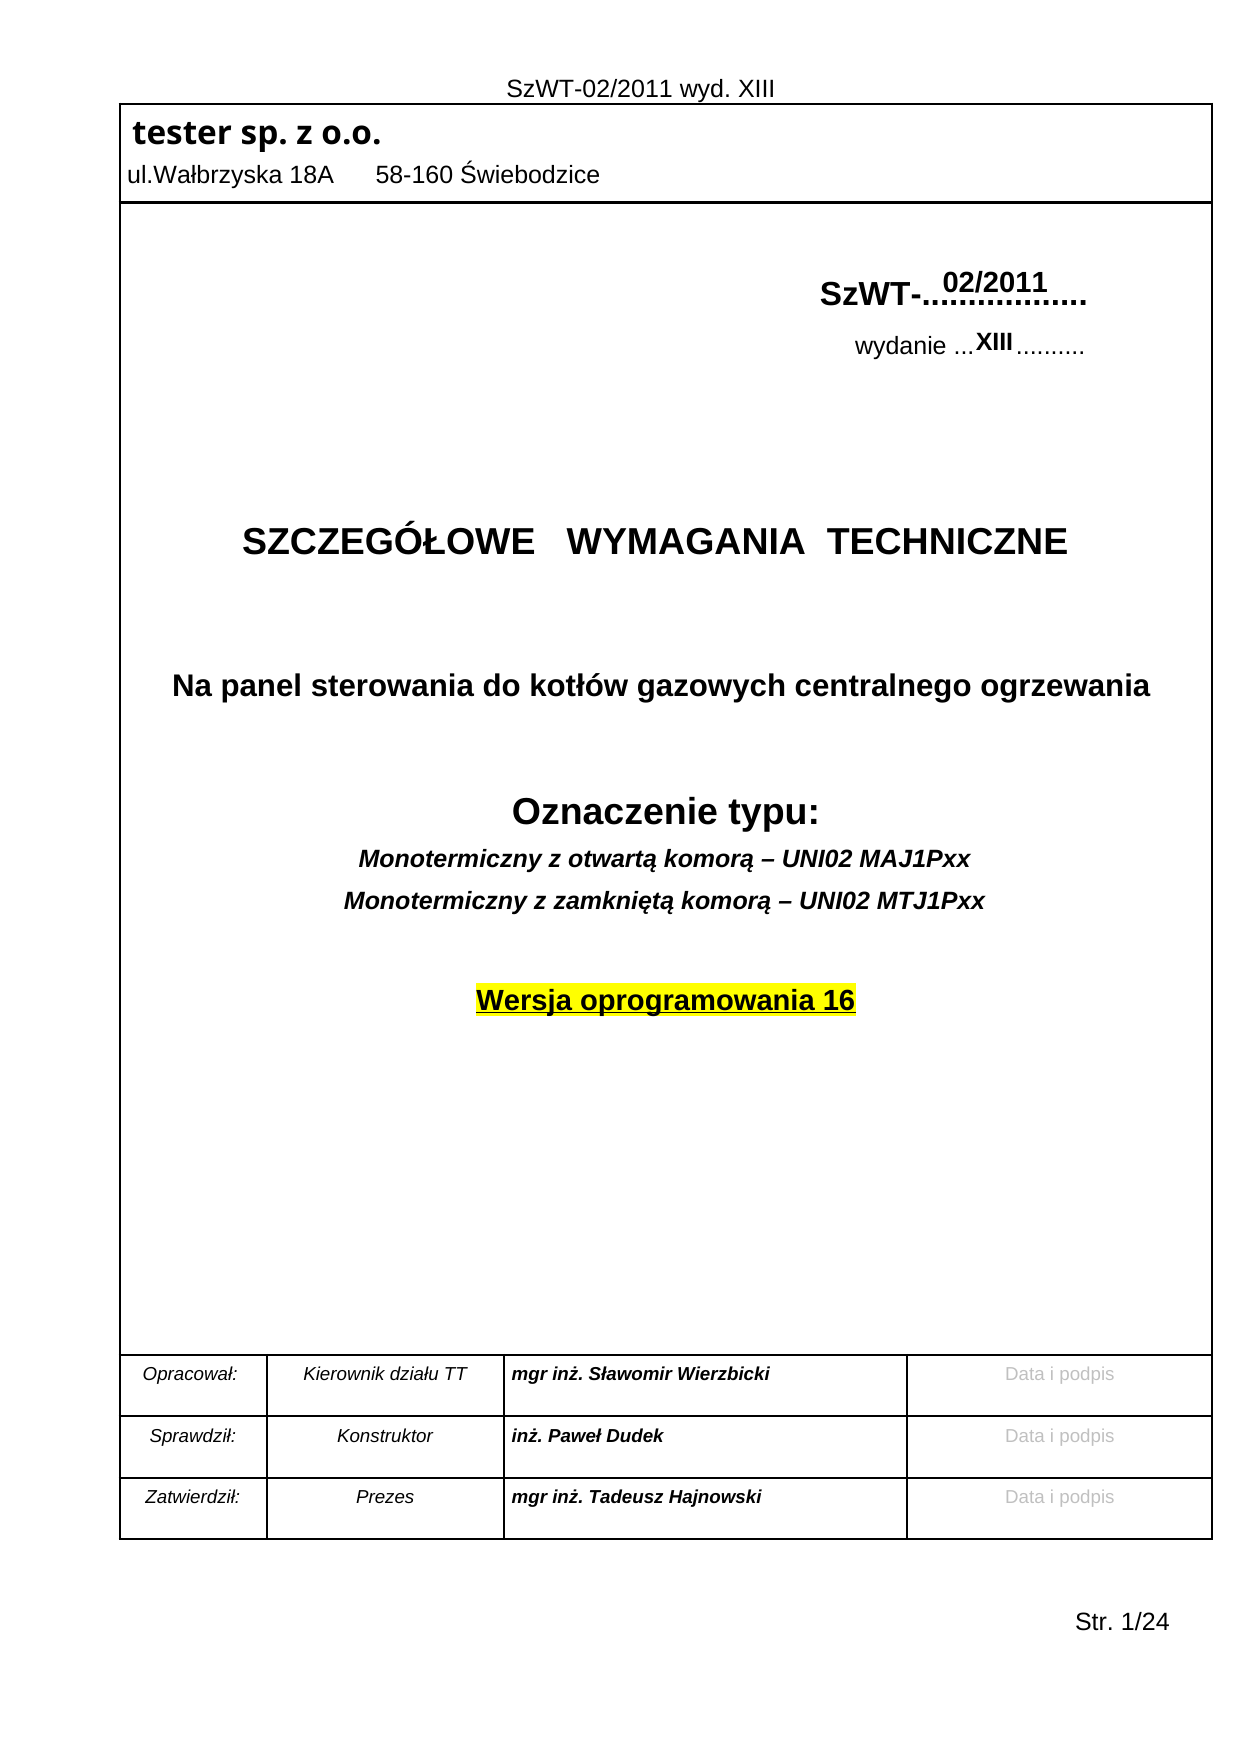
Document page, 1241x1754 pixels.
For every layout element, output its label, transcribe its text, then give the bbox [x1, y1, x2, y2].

table_cell Data i podpis [908, 1356, 1211, 1415]
table_cell Opracował: [121, 1356, 266, 1415]
table_cell mgr inż. Tadeusz Hajnowski [505, 1479, 906, 1538]
table_cell Konstruktor [268, 1417, 503, 1477]
table_header ul.Wałbrzyska 18A 58-160 Świebodzice [121, 105, 1211, 201]
table_cell Sprawdził: [121, 1417, 266, 1477]
table_cell mgr inż. Sławomir Wierzbicki [505, 1356, 906, 1415]
table_cell Prezes [268, 1479, 503, 1538]
table_cell Data i podpis [908, 1479, 1211, 1538]
table_cell Data i podpis [908, 1417, 1211, 1477]
table_cell Kierownik działu TT [268, 1356, 503, 1415]
table_cell Zatwierdził: [121, 1479, 266, 1538]
table_cell inż. Paweł Dudek [505, 1417, 906, 1477]
table_cell SzWT-.................. wydanie ................... SZCZEGÓŁOWE WYMAGANIA TECHNICZNE Na panel sterowania do kotłów gazowych centralnego ogrzewania Oznaczenie typu: Monotermiczny z otwartą komorą – UNI02 MAJ1Pxx Monotermiczny z zamkniętą komorą – UNI02 MTJ1Pxx Wersja oprogramowania 16 [121, 204, 1211, 1354]
